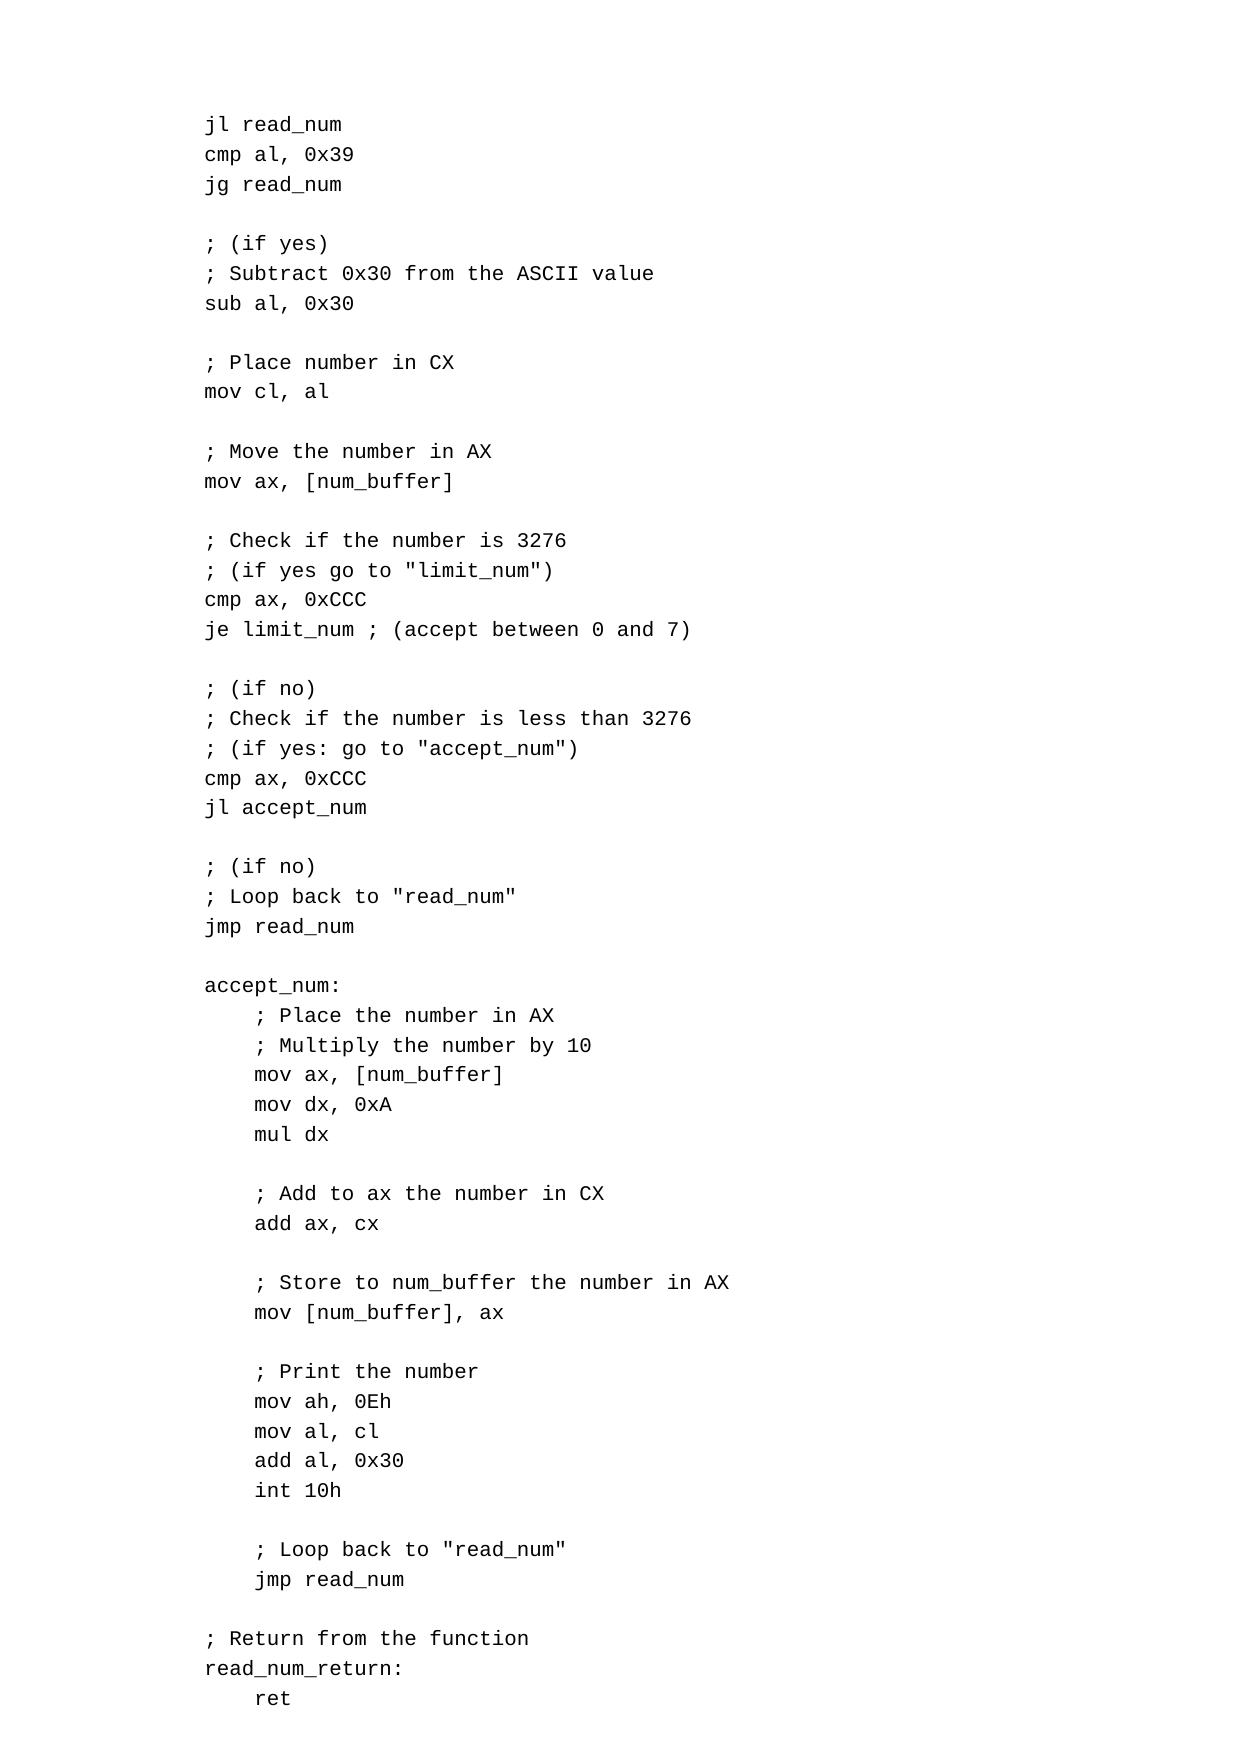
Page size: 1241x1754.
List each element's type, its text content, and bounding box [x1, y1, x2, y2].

text jl read_num [154, 108, 1086, 138]
text int 10h [154, 1474, 1086, 1504]
text add al, 0x30 [154, 1444, 1086, 1474]
text ; Subtract 0x30 from the ASCII value [154, 257, 1086, 286]
text ; Check if the number is less than 3276 [154, 702, 1086, 732]
text ; Place the number in AX [154, 999, 1086, 1029]
text cmp al, 0x39 [154, 138, 1086, 168]
text ; (if yes) [154, 227, 1086, 257]
text mov cl, al [154, 376, 1086, 405]
text ; Loop back to "read_num" [154, 1533, 1086, 1563]
text ; Move the number in AX [154, 435, 1086, 464]
text accept_num: [154, 969, 1086, 999]
text ; Return from the function [154, 1622, 1086, 1652]
text ; (if no) [154, 672, 1086, 702]
text ret [154, 1682, 1086, 1711]
text ; Add to ax the number in CX [154, 1177, 1086, 1207]
text jmp read_num [154, 1563, 1086, 1593]
text mov ax, [num_buffer] [154, 464, 1086, 494]
text je limit_num ; (accept between 0 and 7) [154, 613, 1086, 643]
text read_num_return: [154, 1652, 1086, 1682]
text ; Multiply the number by 10 [154, 1029, 1086, 1058]
text jmp read_num [154, 910, 1086, 939]
text ; Check if the number is 3276 [154, 524, 1086, 554]
text mov dx, 0xA [154, 1088, 1086, 1118]
text add ax, cx [154, 1207, 1086, 1236]
text ; Store to num_buffer the number in AX [154, 1266, 1086, 1296]
text ; Print the number [154, 1355, 1086, 1385]
text ; Place number in CX [154, 346, 1086, 376]
text cmp ax, 0xCCC [154, 583, 1086, 613]
text ; Loop back to "read_num" [154, 880, 1086, 910]
text ; (if yes: go to "accept_num") [154, 732, 1086, 761]
text mov al, cl [154, 1414, 1086, 1444]
text sub al, 0x30 [154, 286, 1086, 316]
text jg read_num [154, 168, 1086, 197]
text cmp ax, 0xCCC [154, 761, 1086, 791]
text jl accept_num [154, 791, 1086, 821]
text mov [num_buffer], ax [154, 1296, 1086, 1326]
text mov ah, 0Eh [154, 1385, 1086, 1414]
text mov ax, [num_buffer] [154, 1058, 1086, 1088]
text ; (if no) [154, 851, 1086, 880]
text ; (if yes go to "limit_num") [154, 554, 1086, 583]
text mul dx [154, 1118, 1086, 1147]
